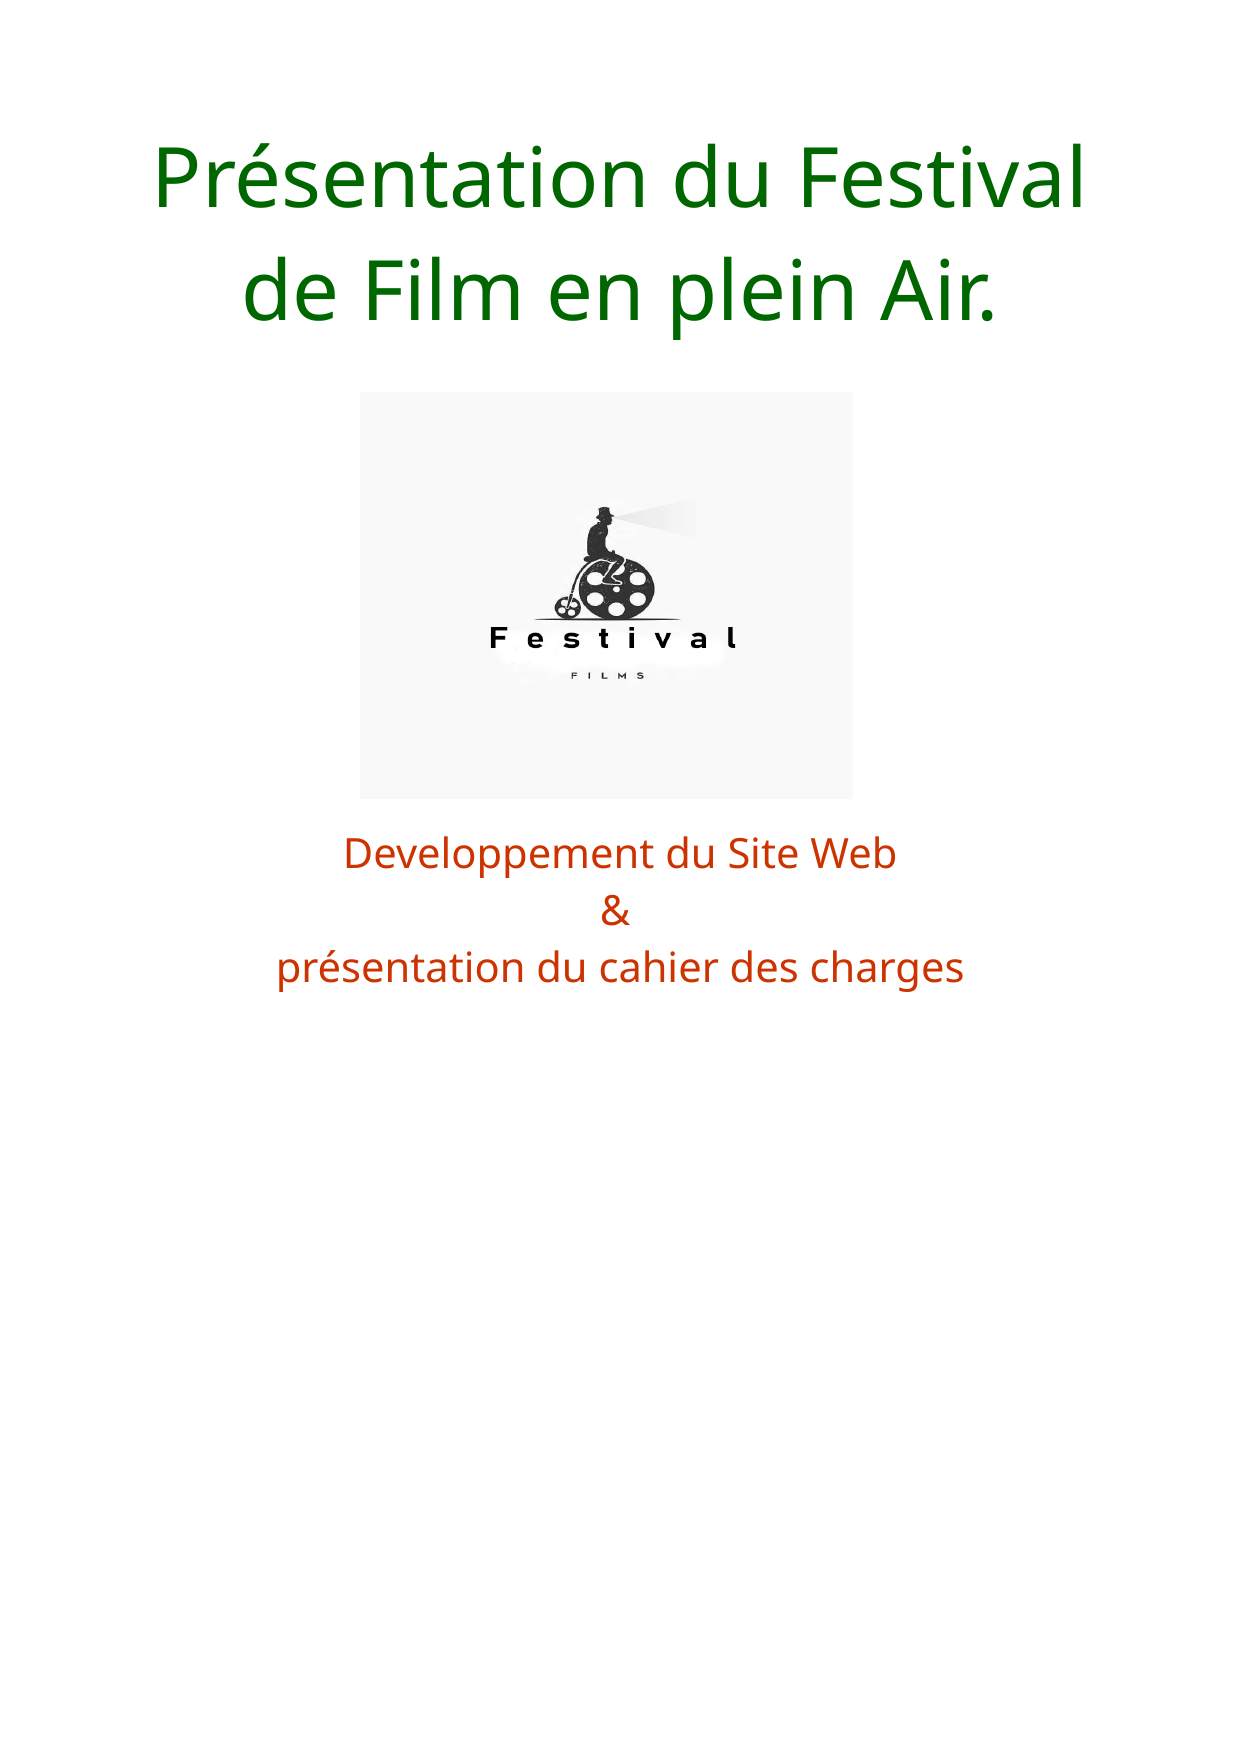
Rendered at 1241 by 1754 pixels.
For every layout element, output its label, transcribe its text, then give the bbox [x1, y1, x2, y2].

text présentation du cahier des charges [118, 938, 1122, 995]
picture [360, 392, 853, 799]
text Developpement du Site Web [118, 824, 1122, 881]
text & [118, 881, 1122, 938]
text Présentation du Festival de Film en plein Air. [118, 118, 1122, 345]
